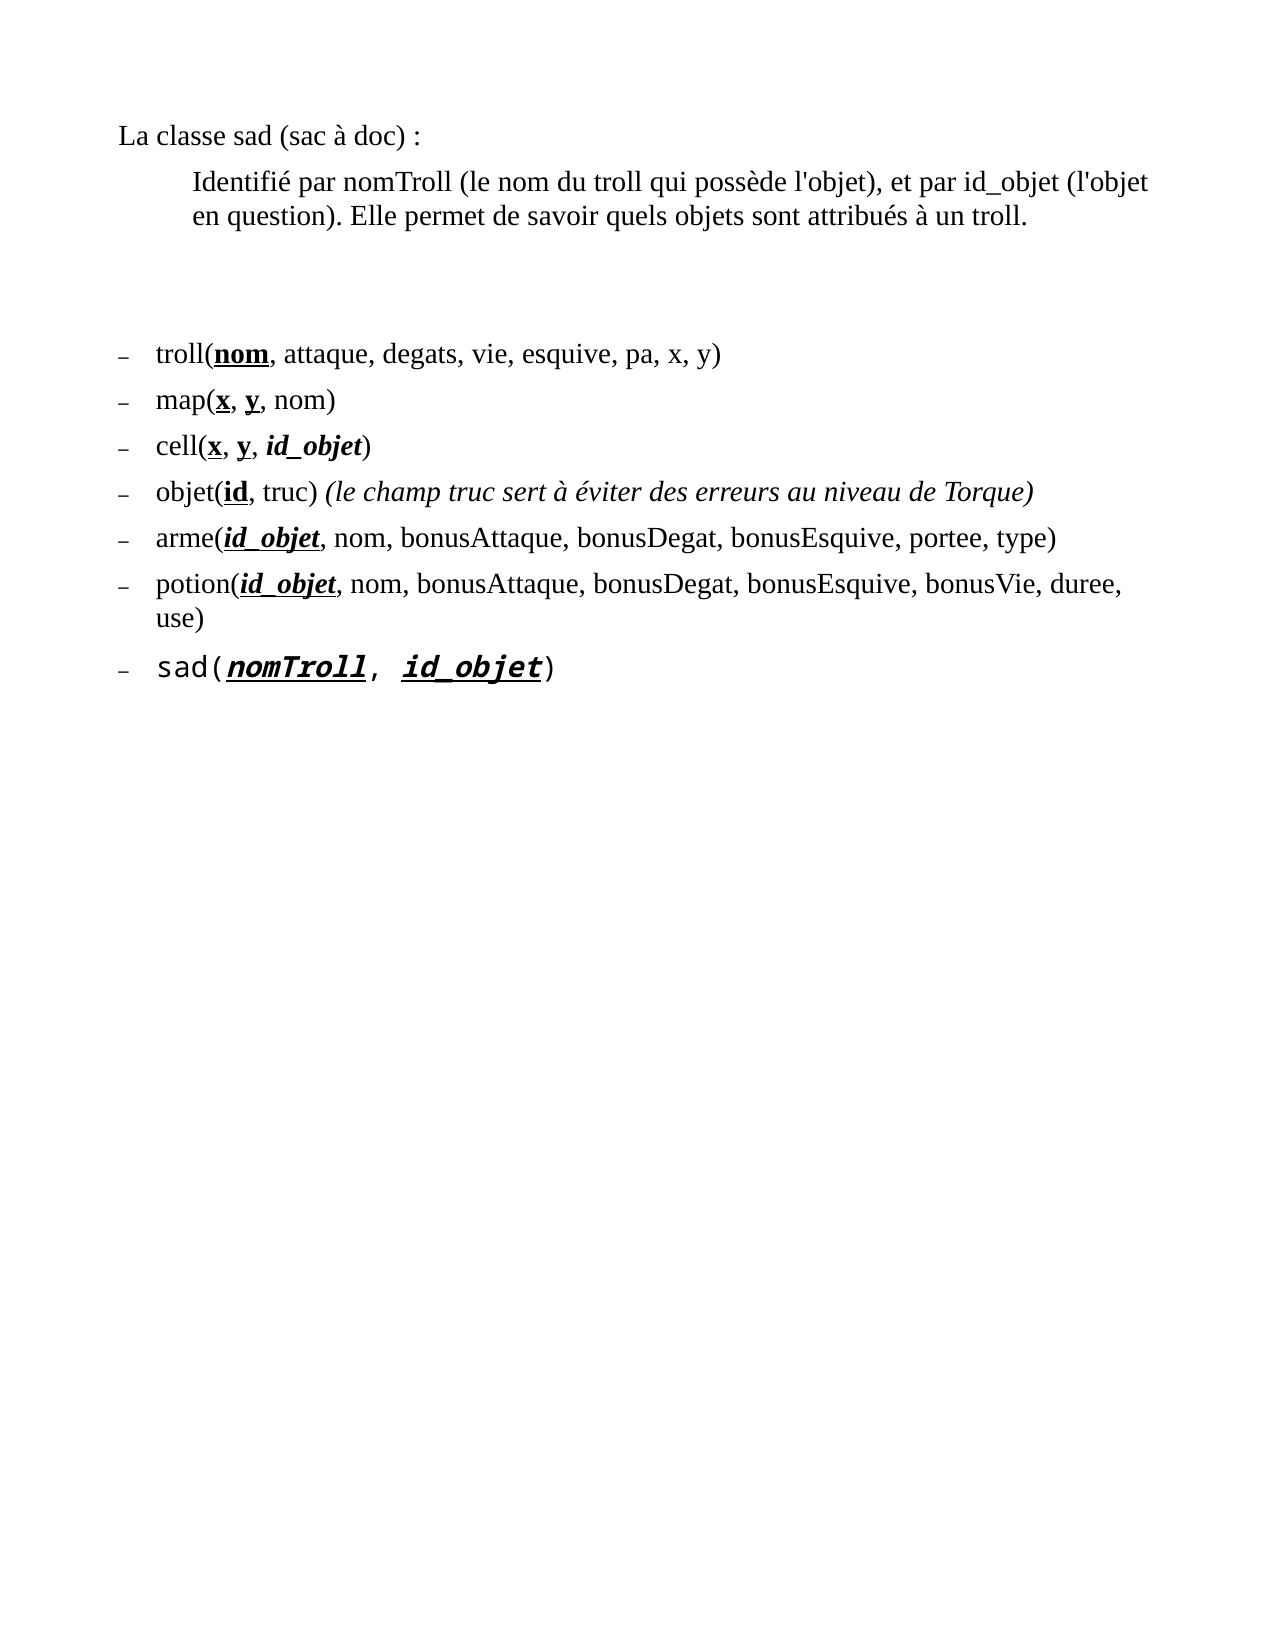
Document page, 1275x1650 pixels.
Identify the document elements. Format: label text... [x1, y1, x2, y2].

text Identifié par nomTroll (le nom du troll qui possède l'objet), et par id_objet (l'objet en question). Elle permet de savoir quels objets sont attribués à un troll. [118, 164, 1157, 231]
text La classe sad (sac à doc) : [118, 118, 1157, 152]
list potion(id_objet, nom, bonusAttaque, bonusDegat, bonusEsquive, bonusVie, duree, use) [118, 567, 1157, 634]
list objet(id, truc) (le champ truc sert à éviter des erreurs au niveau de Torque) [118, 474, 1157, 508]
list map(x, y, nom) [118, 382, 1157, 416]
list troll(nom, attaque, degats, vie, esquive, pa, x, y) [118, 336, 1157, 370]
list sad(nomTroll, id_objet) [118, 646, 1157, 686]
list arme(id_objet, nom, bonusAttaque, bonusDegat, bonusEsquive, portee, type) [118, 521, 1157, 554]
list cell(x, y, id_objet) [118, 428, 1157, 462]
